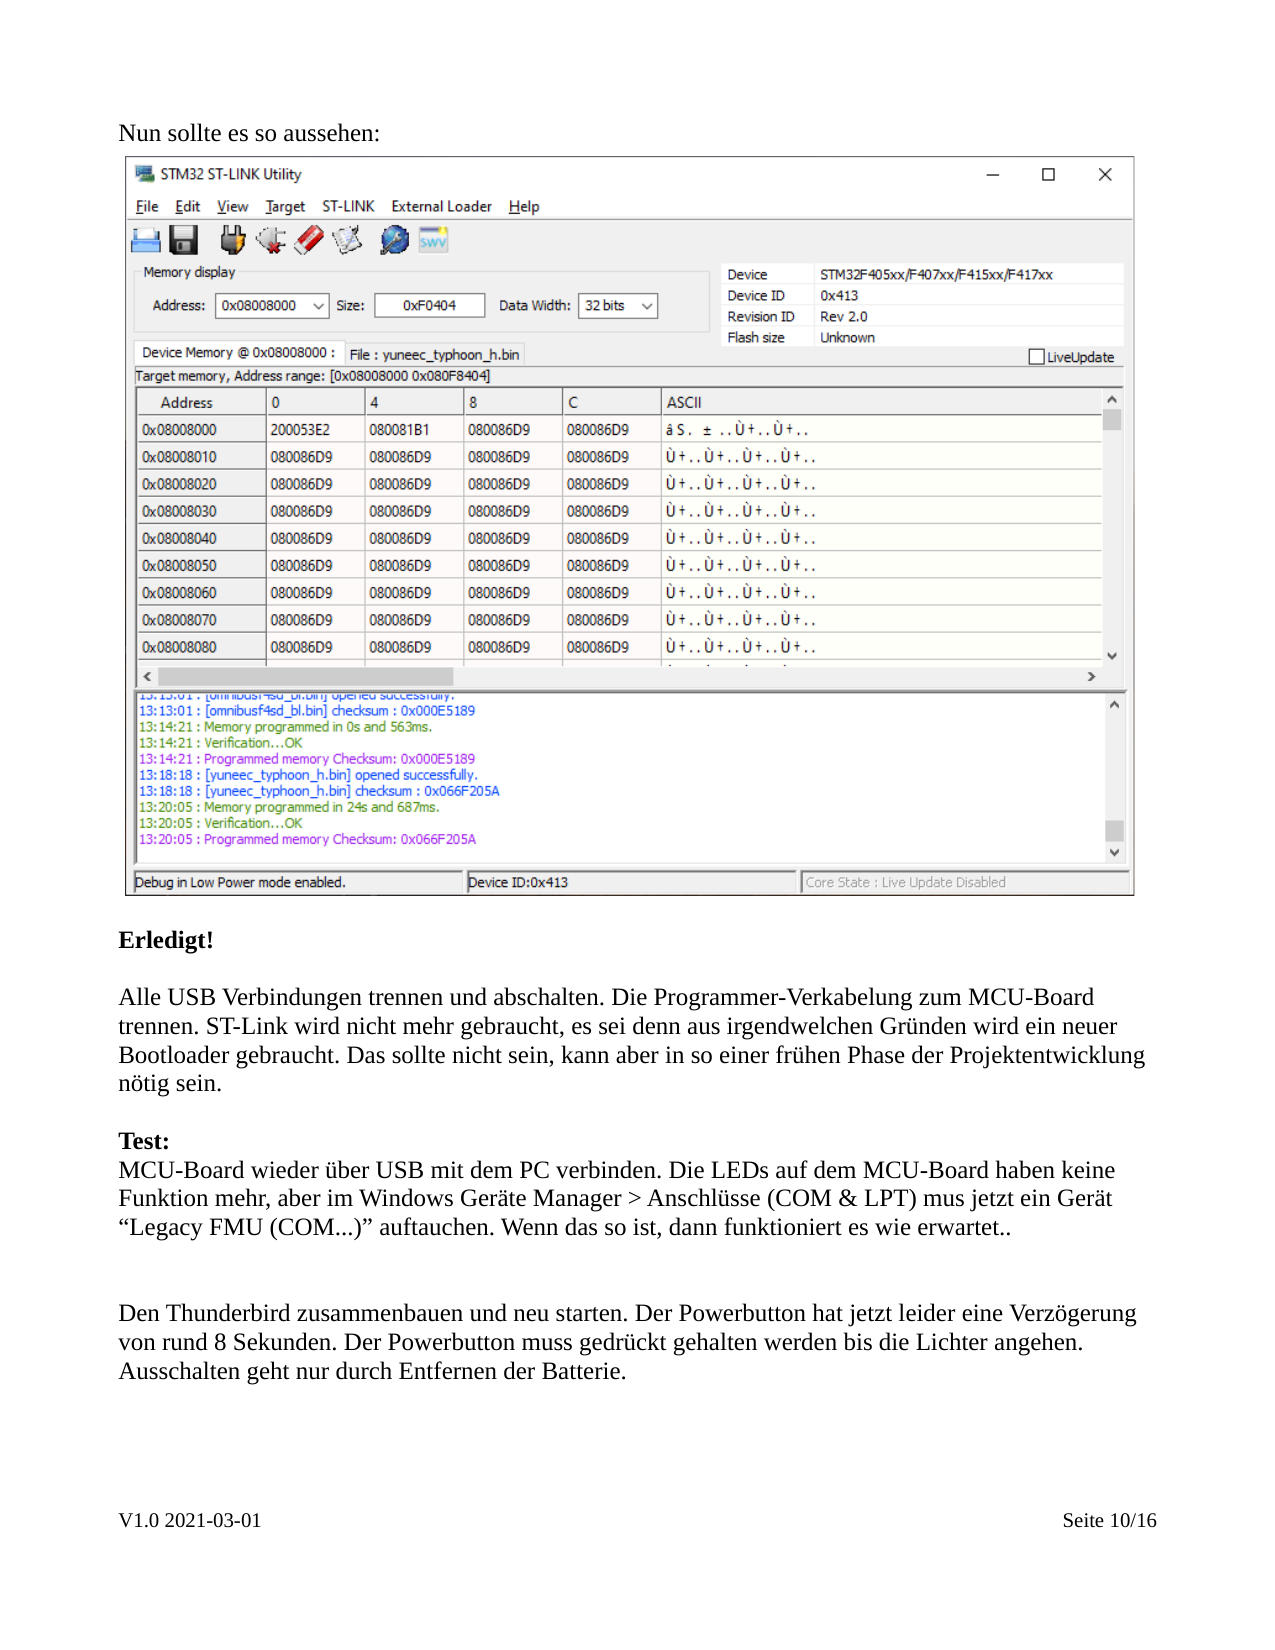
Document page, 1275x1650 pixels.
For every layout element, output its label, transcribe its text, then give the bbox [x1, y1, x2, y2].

text Nun sollte es so aussehen: [118, 118, 1157, 147]
text Test: [118, 1126, 1157, 1155]
text Alle USB Verbindungen trennen und abschalten. Die Programmer-Verkabelung zum MCU-Board trennen. ST-Link wird nicht mehr gebraucht, es sei denn aus irgendwelchen Gründen wird ein neuer Bootloader gebraucht. Das sollte nicht sein, kann aber in so einer frühen Phase der Projektentwicklung nötig sein. [118, 982, 1157, 1097]
text Erledigt! [118, 925, 1157, 953]
text Den Thunderbird zusammenbauen und neu starten. Der Powerbutton hat jetzt leider eine Verzögerung von rund 8 Sekunden. Der Powerbutton muss gedrückt gehalten werden bis die Lichter angehen. [118, 1298, 1157, 1356]
text Ausschalten geht nur durch Entfernen der Batterie. [118, 1356, 1157, 1385]
picture [125, 156, 1135, 896]
text MCU-Board wieder über USB mit dem PC verbinden. Die LEDs auf dem MCU-Board haben keine Funktion mehr, aber im Windows Geräte Manager > Anschlüsse (COM & LPT) mus jetzt ein Gerät “Legacy FMU (COM...)” auftauchen. Wenn das so ist, dann funktioniert es wie erwartet.. [118, 1155, 1157, 1241]
